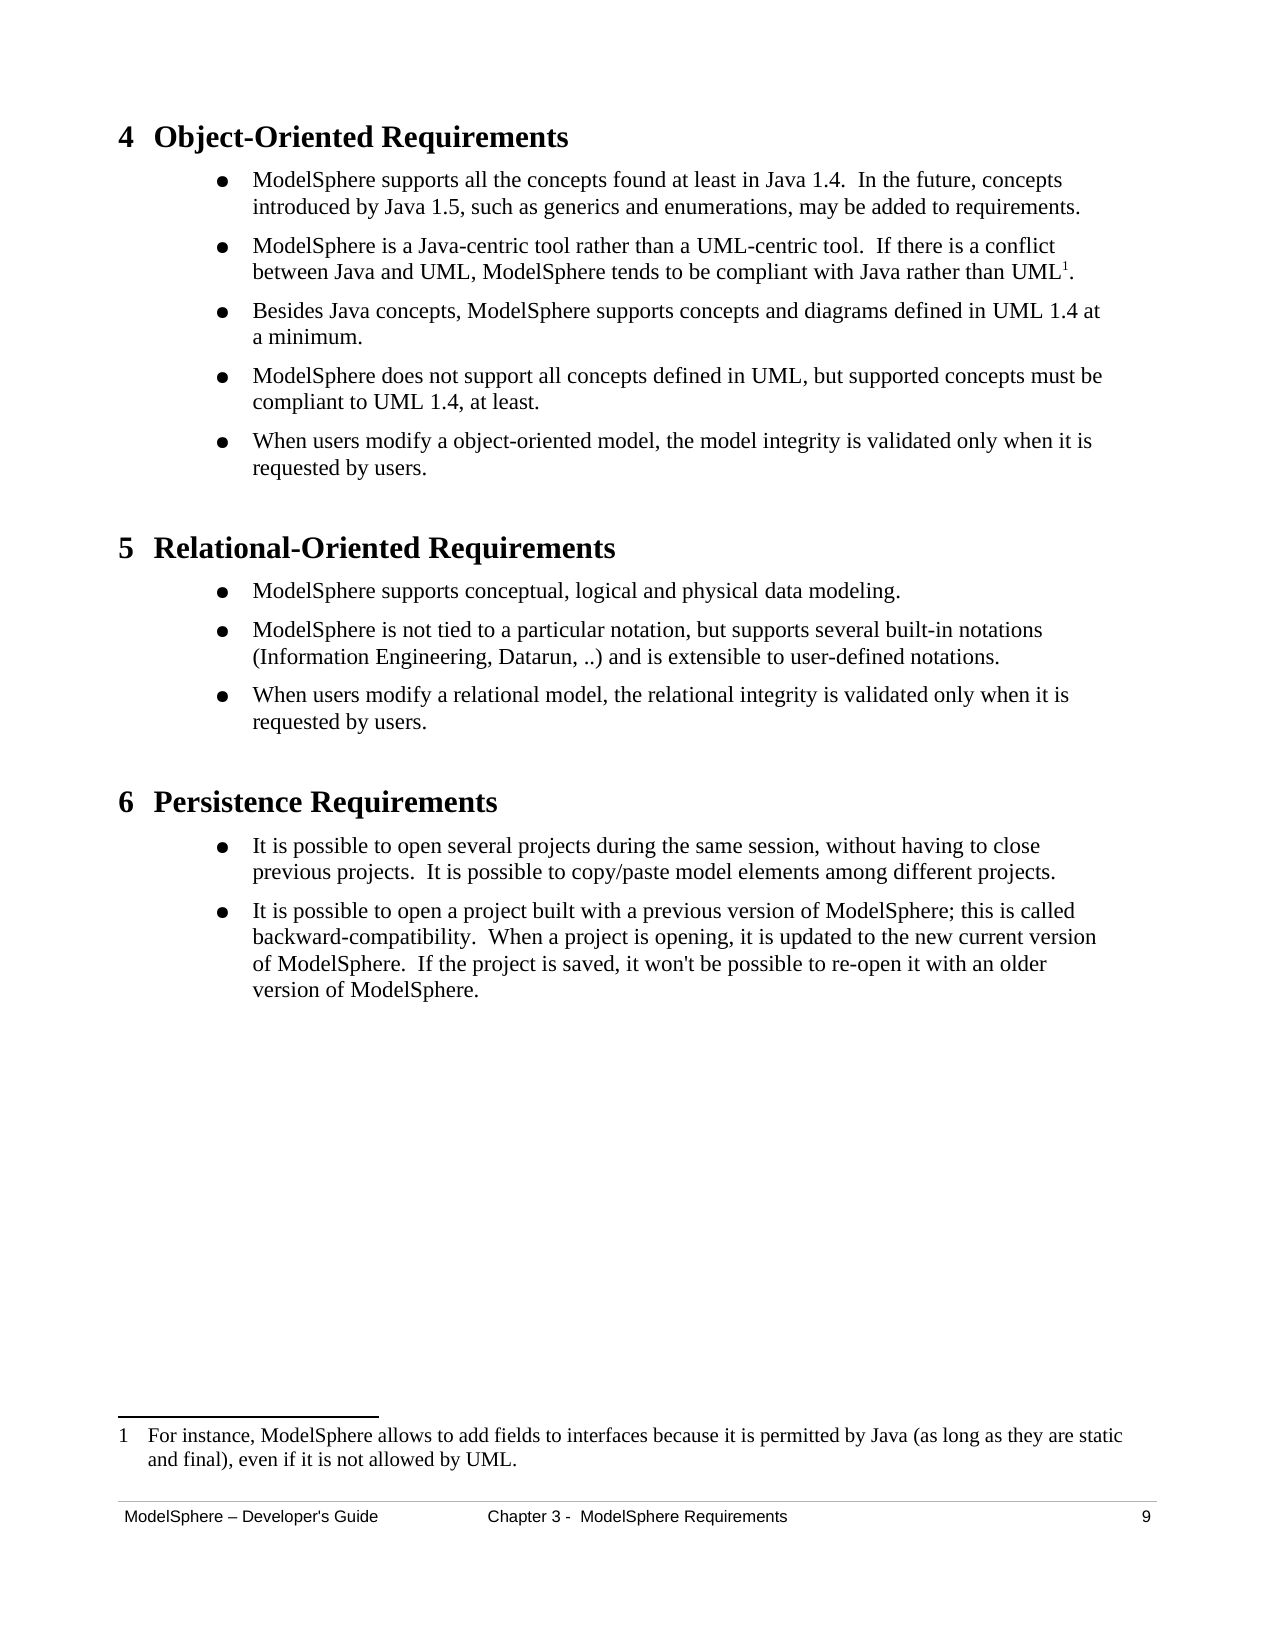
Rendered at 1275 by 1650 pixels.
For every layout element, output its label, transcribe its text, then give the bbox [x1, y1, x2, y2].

list ModelSphere does not support all concepts defined in UML, but supported concepts must be compliant to UML 1.4, at least. [215, 362, 1109, 415]
list When users modify a relational model, the relational integrity is validated only when it is requested by users. [215, 682, 1109, 734]
list It is possible to open a project built with a previous version of ModelSphere; this is called backward-compatibility. When a project is opening, it is updated to the new current version of ModelSphere. If the project is saved, it won't be possible to re-open it with an older version of ModelSphere. [215, 897, 1109, 1002]
list ModelSphere supports all the concepts found at least in Java 1.4. In the future, concepts introduced by Java 1.5, such as generics and enumerations, may be added to requirements. [215, 166, 1109, 219]
list ModelSphere is a Java-centric tool rather than a UML-centric tool. If there is a conflict between Java and UML, ModelSphere tends to be compliant with Java rather than UML. [215, 232, 1109, 284]
subtitle Persistence Requirements [118, 783, 1157, 819]
list ModelSphere supports conceptual, logical and physical data modeling. [215, 577, 1109, 604]
subtitle Object-Oriented Requirements [118, 118, 1157, 154]
subtitle Relational-Oriented Requirements [118, 529, 1157, 565]
list When users modify a object-oriented model, the model integrity is validated only when it is requested by users. [215, 427, 1109, 480]
list ModelSphere is not tied to a particular notation, but supports several built-in notations (Information Engineering, Datarun, ..) and is extensible to user-defined notations. [215, 616, 1109, 669]
list It is possible to open several projects during the same session, without having to close previous projects. It is possible to copy/paste model elements among different projects. [215, 832, 1109, 884]
list Besides Java concepts, ModelSphere supports concepts and diagrams defined in UML 1.4 at a minimum. [215, 297, 1109, 349]
list For instance, ModelSphere allows to add fields to interfaces because it is permitted by Java (as long as they are static and final), even if it is not allowed by UML. [118, 1423, 1157, 1471]
